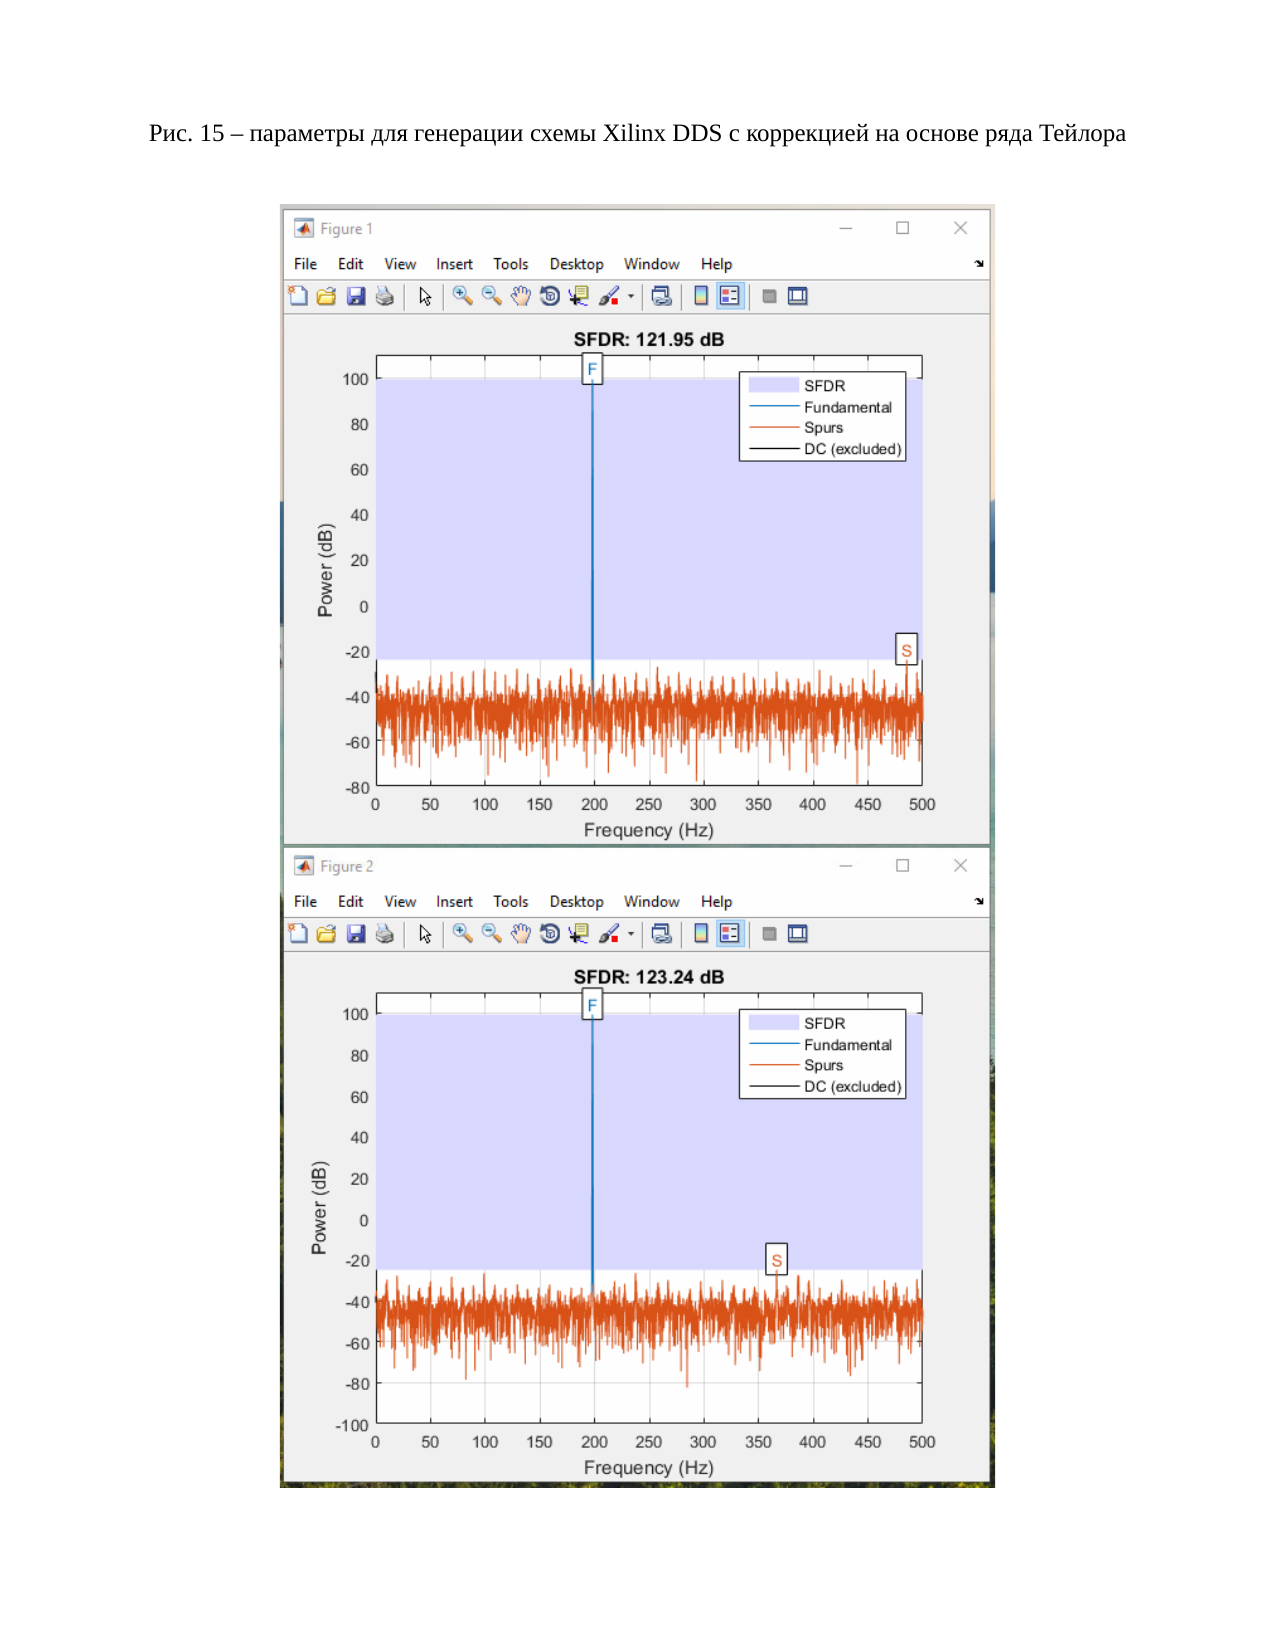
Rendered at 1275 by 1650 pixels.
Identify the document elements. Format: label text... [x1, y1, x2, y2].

picture [279, 204, 996, 1488]
text Рис. 15 – параметры для генерации схемы Xilinx DDS с коррекцией на основе ряда Тейлора [118, 118, 1157, 147]
